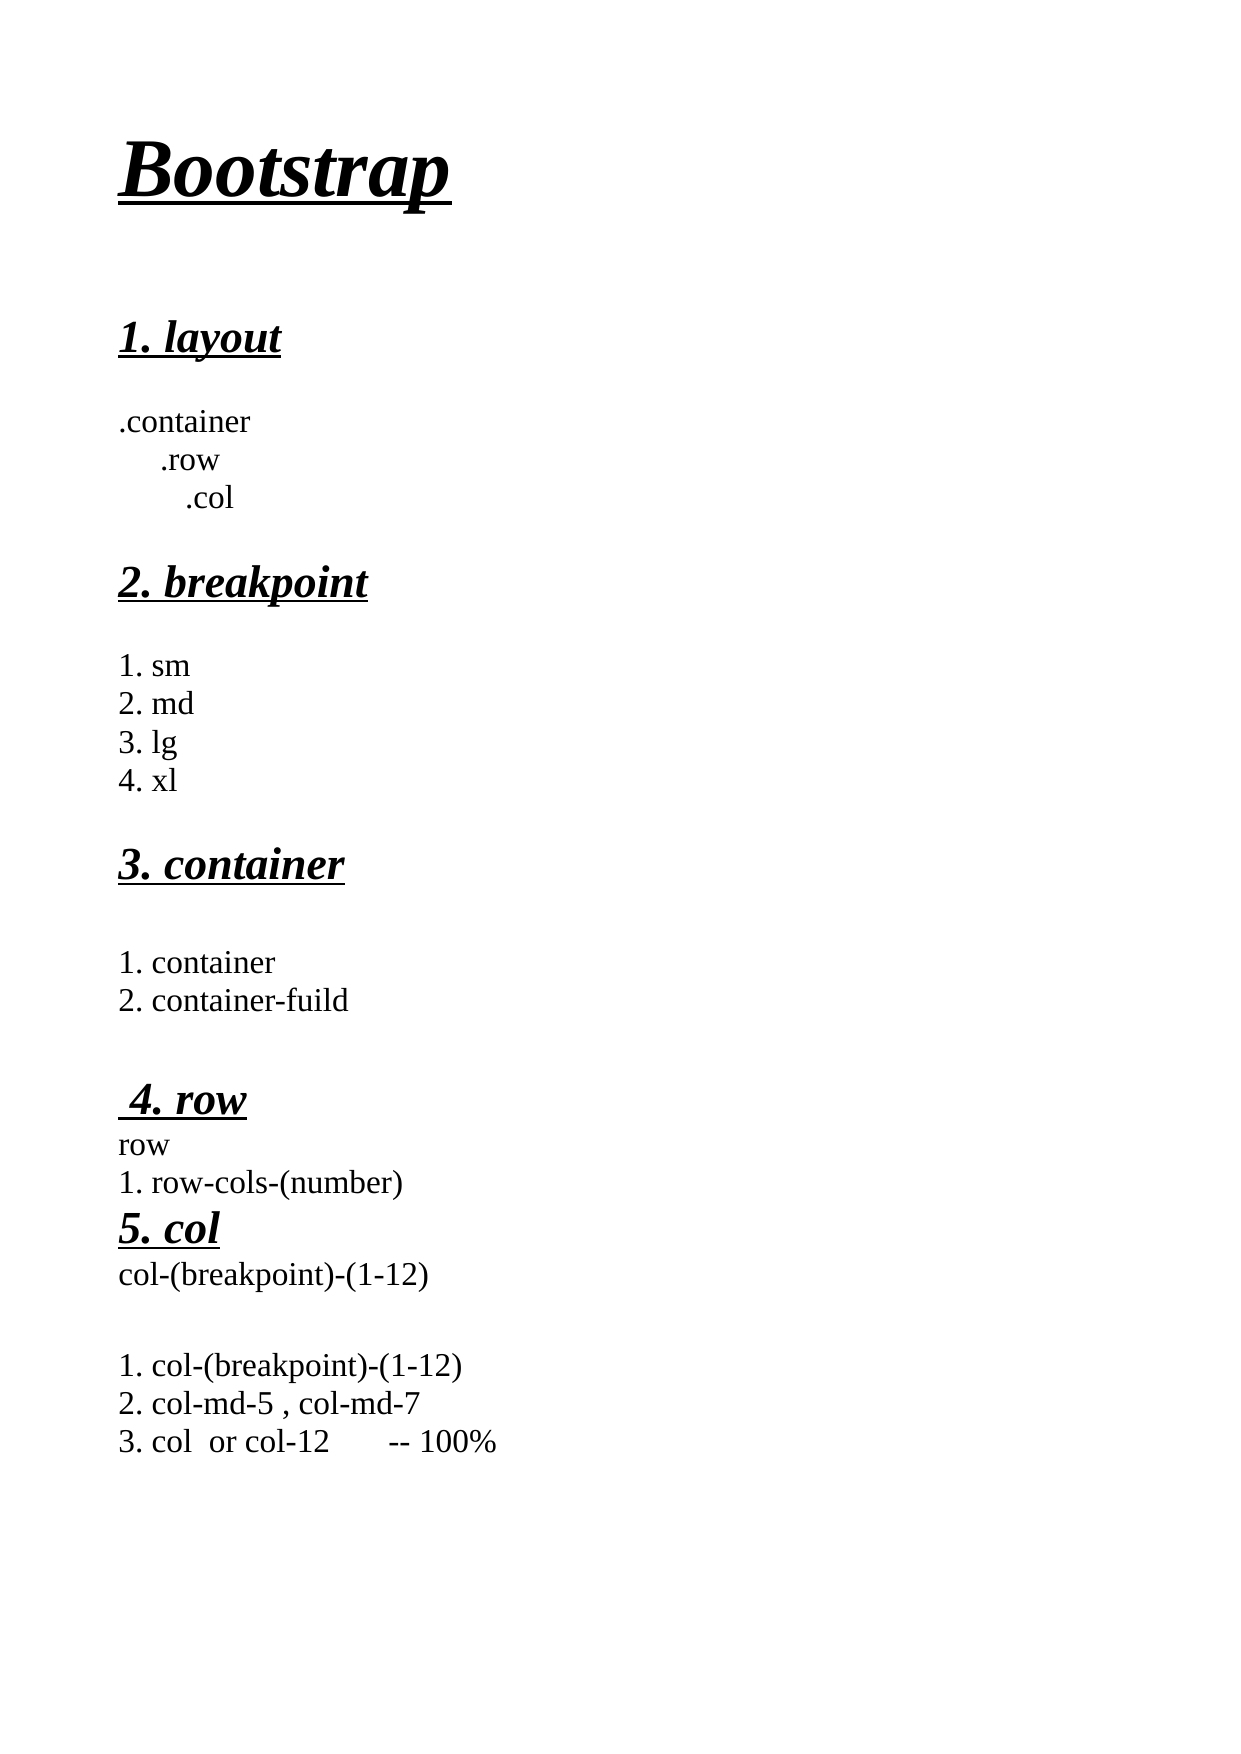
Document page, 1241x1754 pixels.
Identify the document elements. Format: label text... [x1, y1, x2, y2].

text 5. col col-(breakpoint)-(1-12) 1. col-(breakpoint)-(1-12) 2. col-md-5 , col-md-7 3. col or col-12 -- 100% [118, 1201, 1122, 1618]
text .col 2. breakpoint [118, 477, 1122, 645]
text 1. sm 2. md 3. lg 4. xl 3. container 1. container 2. container-fuild 4. row row 1. row-cols-(number) [118, 645, 1122, 1201]
text .row [118, 439, 1122, 477]
text Bootstrap 1. layout .container [118, 118, 1122, 439]
